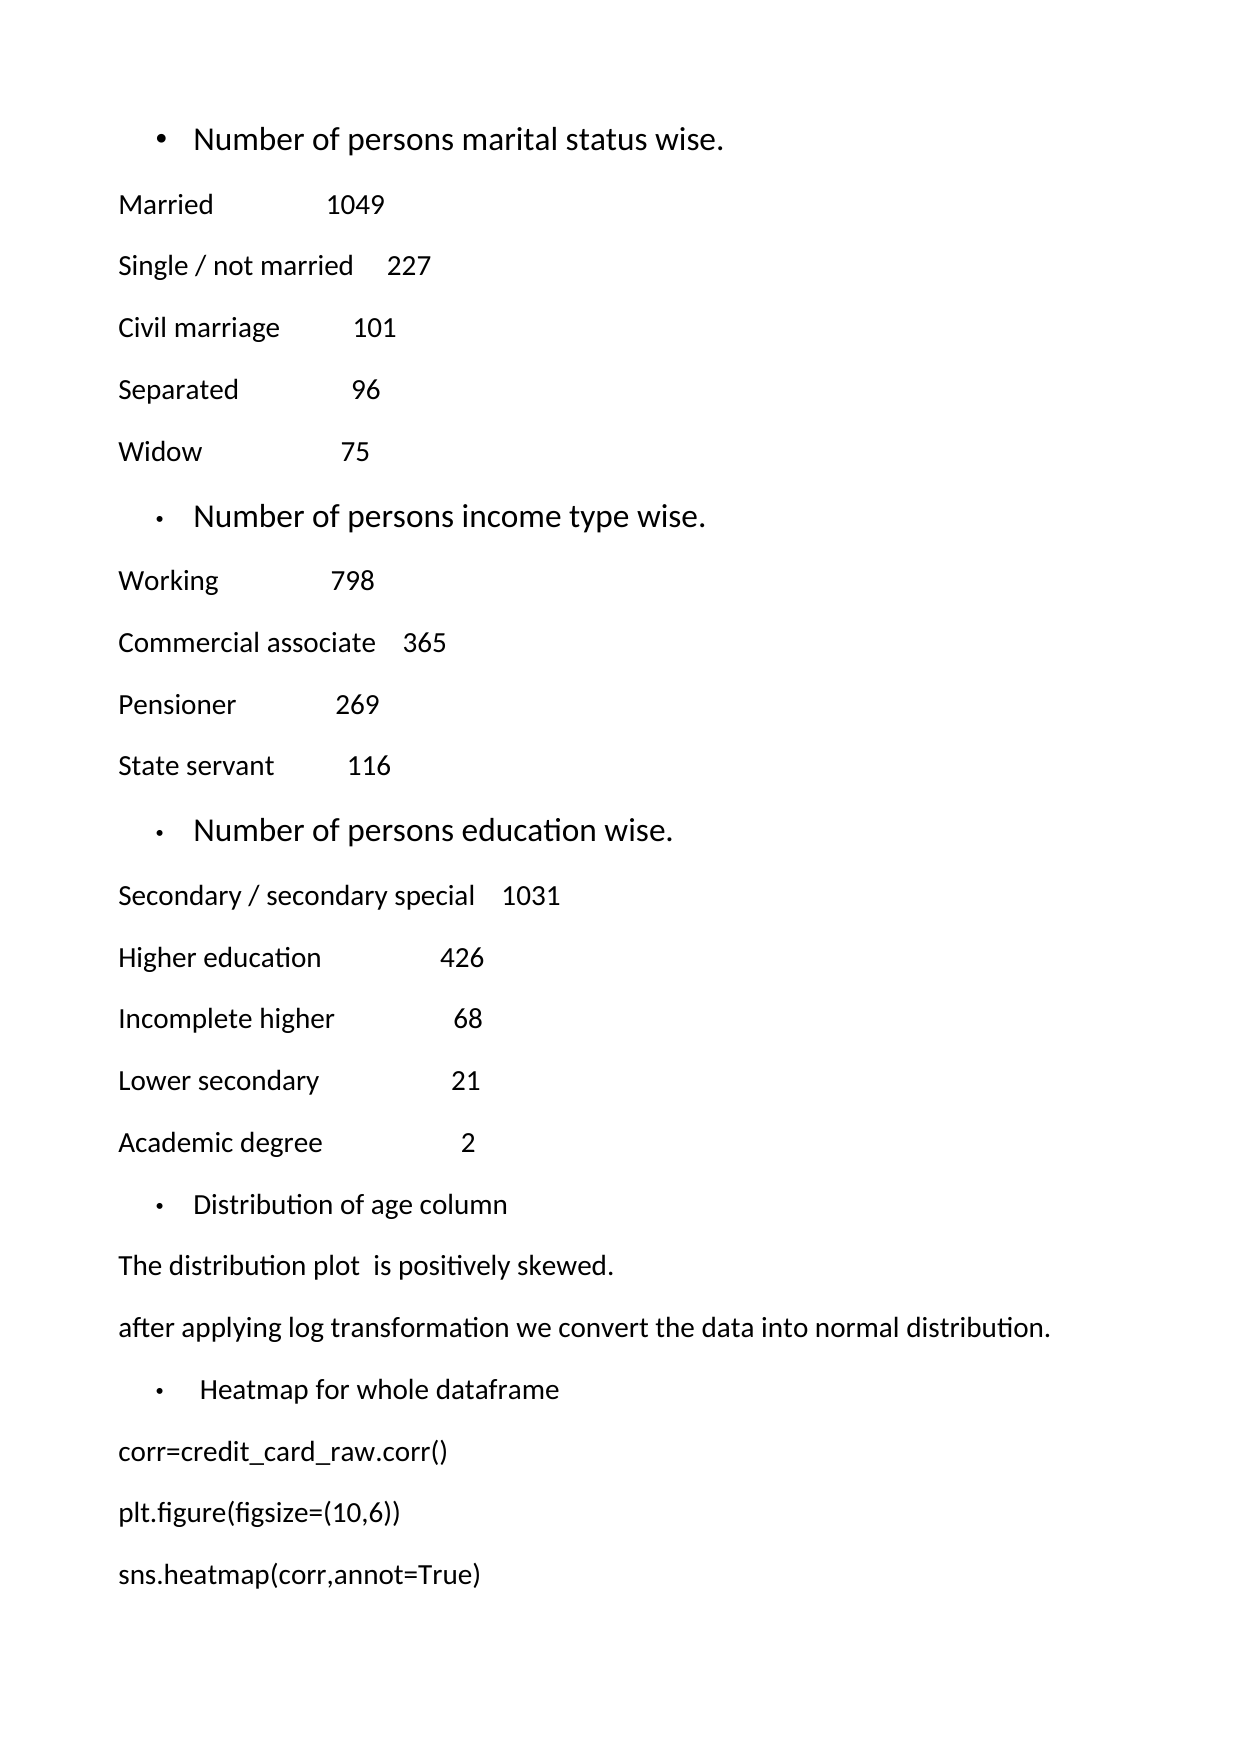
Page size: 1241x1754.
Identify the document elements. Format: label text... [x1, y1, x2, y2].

text Secondary / secondary special 1031 [118, 877, 1122, 912]
text sns.heatmap(corr,annot=True) [118, 1556, 1122, 1592]
text State servant 116 [118, 747, 1122, 783]
text Married 1049 [118, 186, 1122, 221]
list Number of persons education wise. [156, 809, 1122, 850]
text Higher education 426 [118, 939, 1122, 974]
text Widow 75 [118, 433, 1122, 468]
list Number of persons marital status wise. [156, 118, 1122, 159]
text Incomplete higher 68 [118, 1000, 1122, 1036]
list Distribution of age column [156, 1186, 1122, 1221]
text Academic degree 2 [118, 1124, 1122, 1159]
list Number of persons income type wise. [156, 494, 1122, 535]
text Commercial associate 365 [118, 624, 1122, 659]
text Separated 96 [118, 371, 1122, 407]
text Pensioner 269 [118, 686, 1122, 721]
text corr=credit_card_raw.corr() [118, 1433, 1122, 1468]
text plt.figure(figsize=(10,6)) [118, 1494, 1122, 1530]
text Single / not married 227 [118, 247, 1122, 283]
list Heatmap for whole dataframe [156, 1371, 1122, 1407]
text Civil marriage 101 [118, 309, 1122, 345]
text Working 798 [118, 562, 1122, 598]
text The distribution plot is positively skewed. [118, 1247, 1122, 1283]
text after applying log transformation we convert the data into normal distribution. [118, 1309, 1122, 1345]
text Lower secondary 21 [118, 1062, 1122, 1098]
